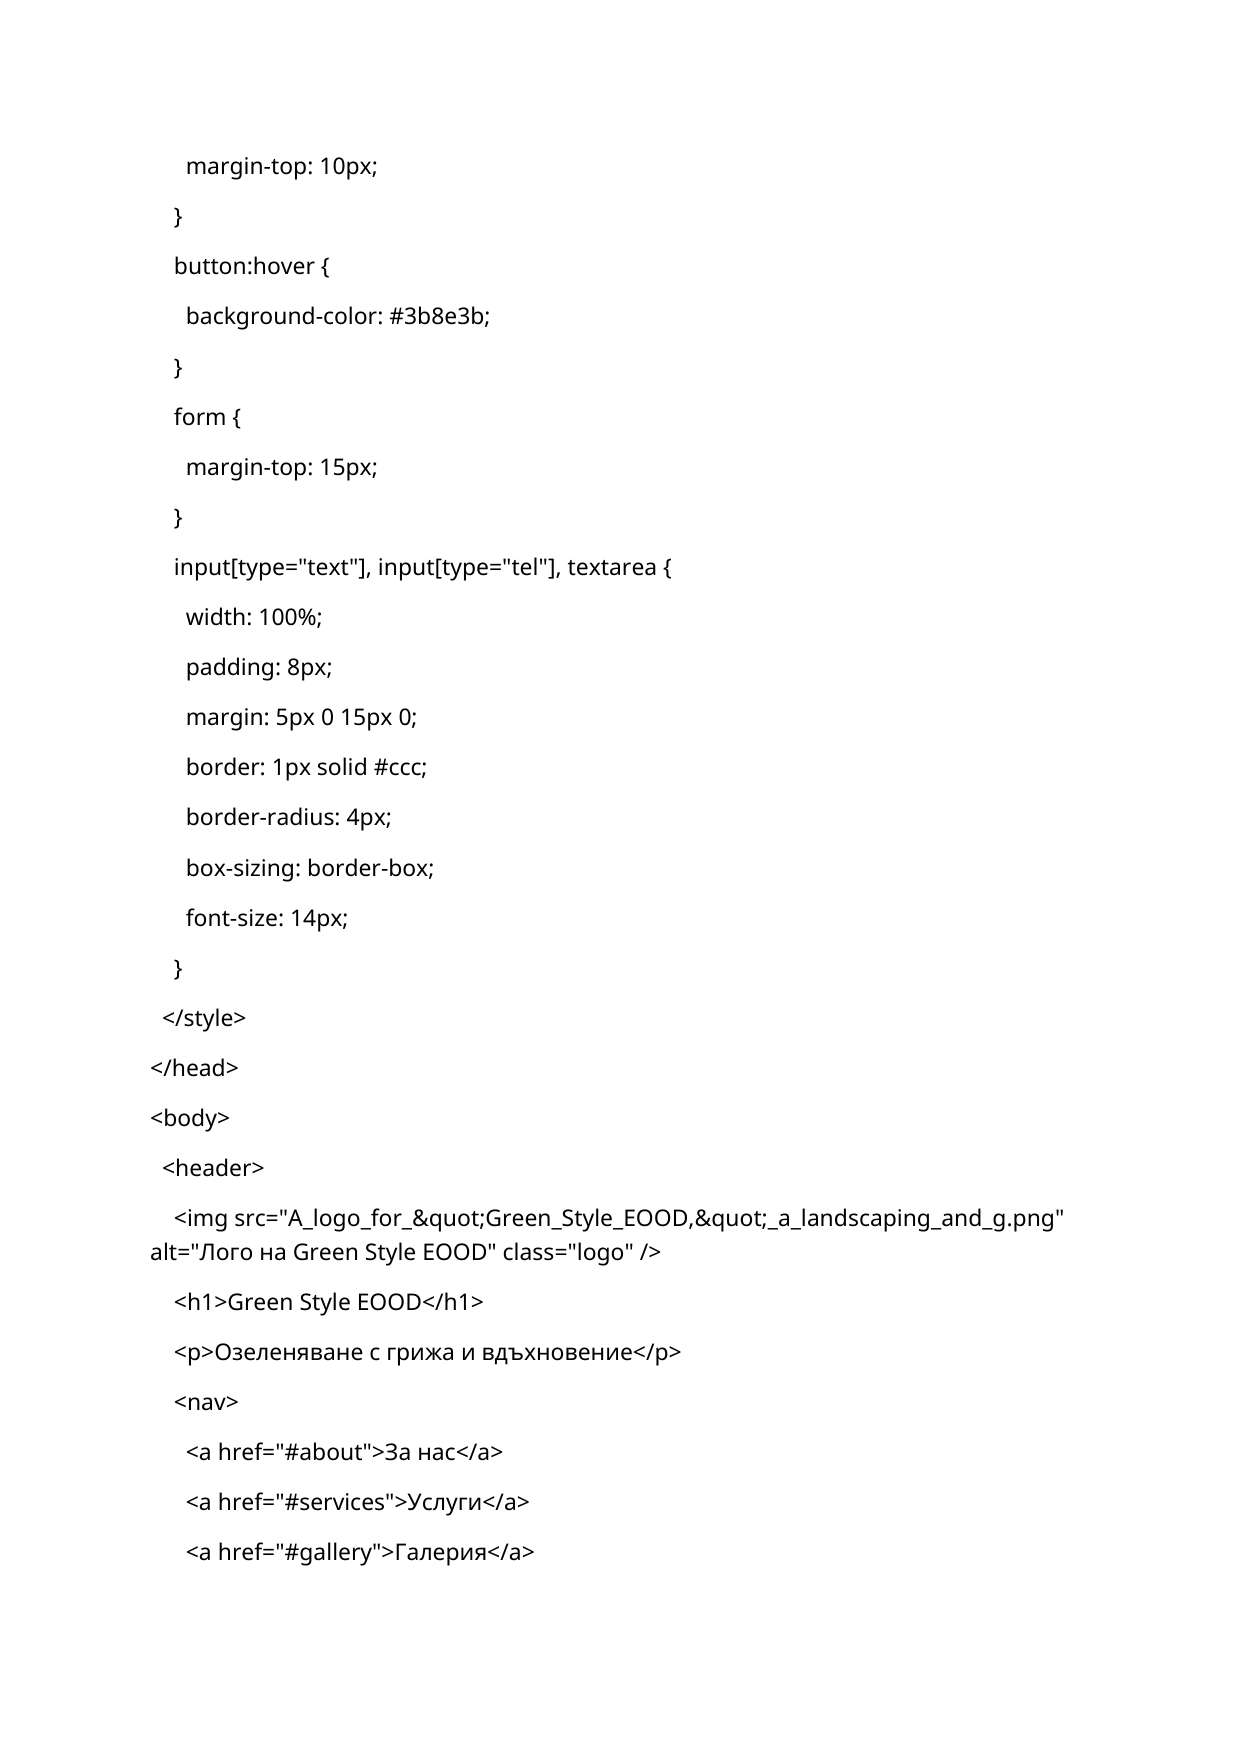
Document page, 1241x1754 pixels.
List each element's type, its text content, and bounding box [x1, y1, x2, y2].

text font-size: 14px; [150, 902, 1090, 933]
text } [150, 952, 1090, 983]
text input[type="text"], input[type="tel"], textarea { [150, 551, 1090, 582]
text padding: 8px; [150, 651, 1090, 682]
text width: 100%; [150, 601, 1090, 632]
text <p>Озеленяване с грижа и вдъхновение</p> [150, 1336, 1090, 1367]
text margin-top: 15px; [150, 451, 1090, 482]
text margin: 5px 0 15px 0; [150, 701, 1090, 732]
text </head> [150, 1052, 1090, 1083]
text <body> [150, 1102, 1090, 1133]
text form { [150, 401, 1090, 432]
text <img src="A_logo_for_&quot;Green_Style_EOOD,&quot;_a_landscaping_and_g.png" alt="Лого на Green Style EOOD" class="logo" /> [150, 1202, 1090, 1267]
text <a href="#gallery">Галерия</a> [150, 1536, 1090, 1567]
text margin-top: 10px; [150, 150, 1090, 181]
text <nav> [150, 1386, 1090, 1417]
text button:hover { [150, 250, 1090, 281]
text <header> [150, 1152, 1090, 1183]
text <h1>Green Style EOOD</h1> [150, 1286, 1090, 1317]
text } [150, 501, 1090, 532]
text <a href="#services">Услуги</a> [150, 1486, 1090, 1517]
text } [150, 200, 1090, 231]
text background-color: #3b8e3b; [150, 300, 1090, 332]
text border: 1px solid #ccc; [150, 751, 1090, 782]
text border-radius: 4px; [150, 801, 1090, 833]
text </style> [150, 1002, 1090, 1033]
text <a href="#about">За нас</a> [150, 1436, 1090, 1467]
text } [150, 350, 1090, 382]
text box-sizing: border-box; [150, 851, 1090, 883]
